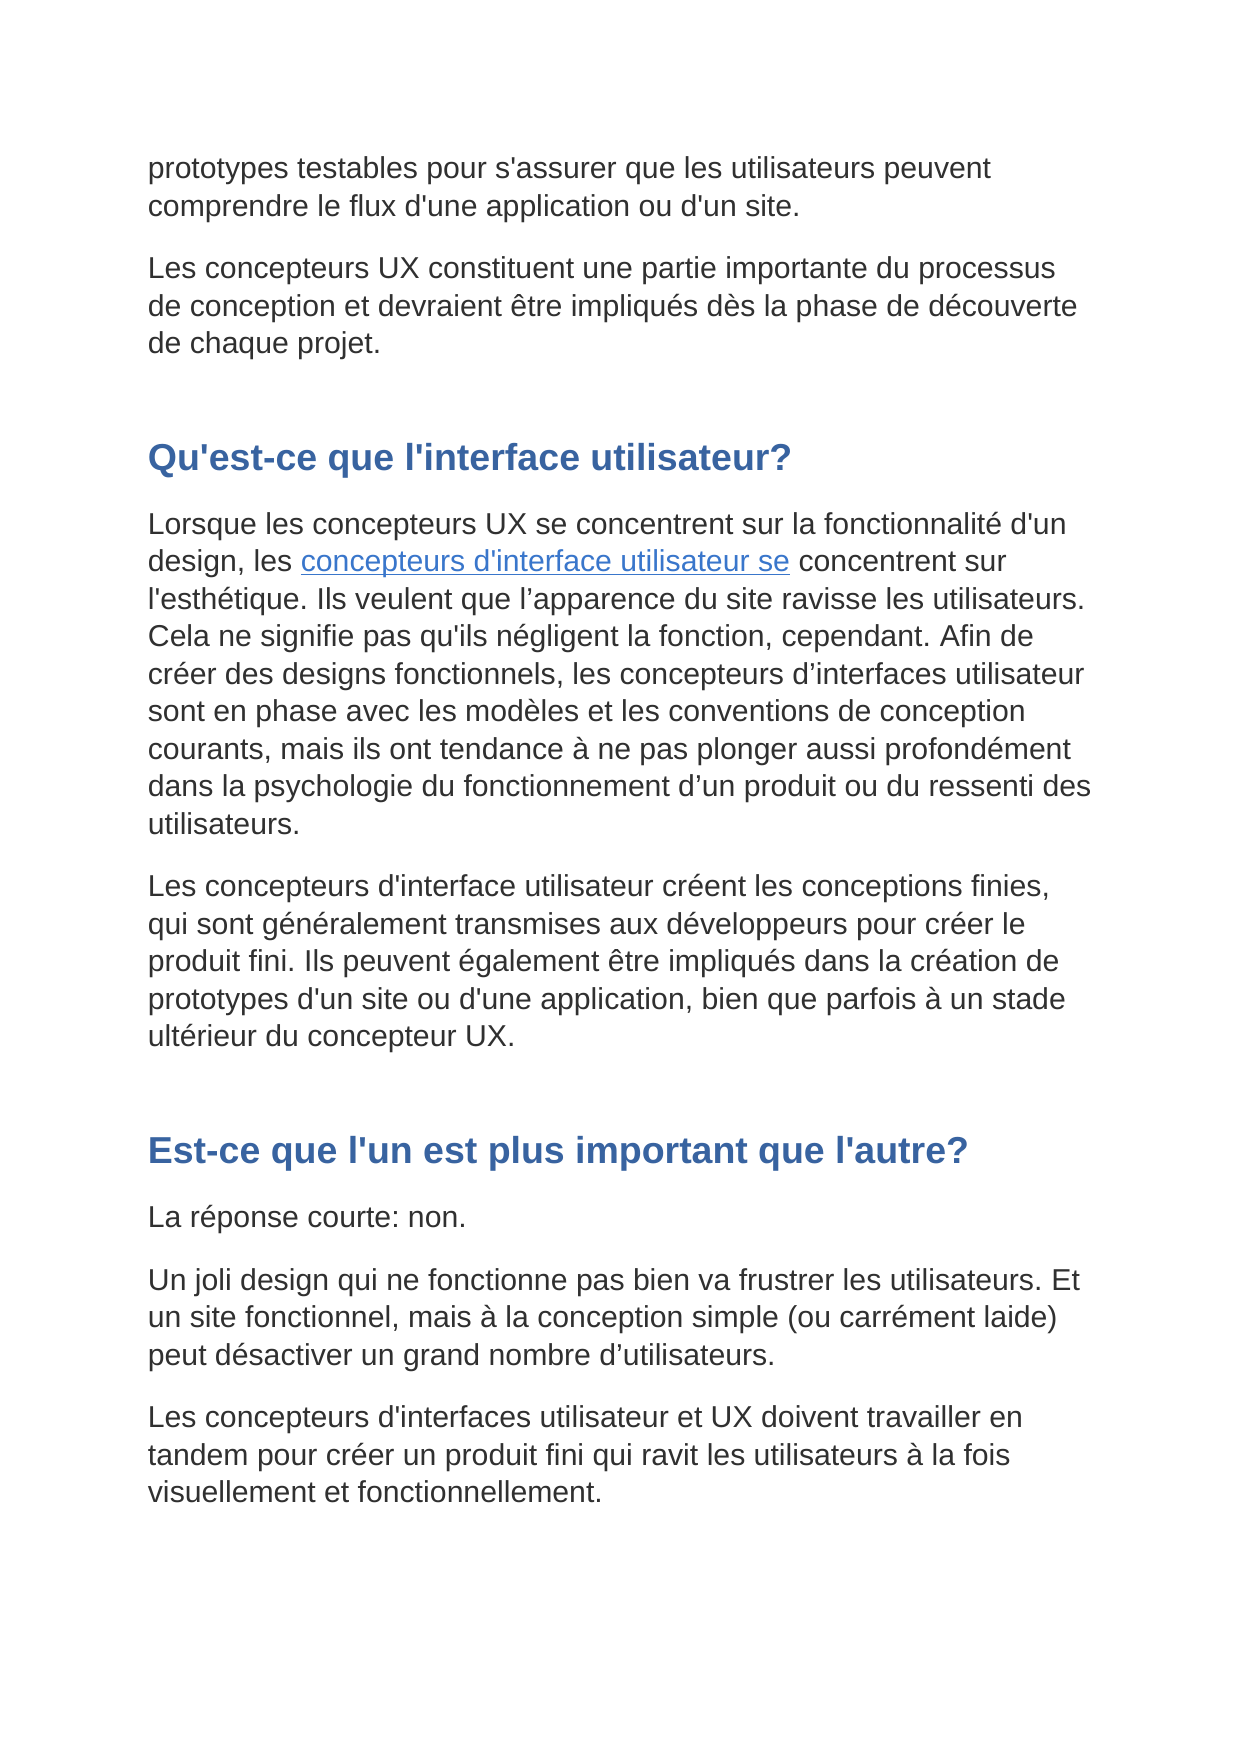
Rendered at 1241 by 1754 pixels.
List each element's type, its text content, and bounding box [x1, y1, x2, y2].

text prototypes testables pour s'assurer que les utilisateurs peuvent comprendre le flux d'une application ou d'un site. [148, 148, 1093, 223]
subtitle Est-ce que l'un est plus important que l'autre? [148, 1128, 1093, 1171]
text Lorsque les concepteurs UX se concentrent sur la fonctionnalité d'un design, les concepteurs d'interface utilisateur se concentrent sur l'esthétique. Ils veulent que l’apparence du site ravisse les utilisateurs. [148, 503, 1093, 616]
text Les concepteurs d'interfaces utilisateur et UX doivent travailler en tandem pour créer un produit fini qui ravit les utilisateurs à la fois visuellement et fonctionnellement. [148, 1396, 1093, 1509]
text Les concepteurs UX constituent une partie importante du processus de conception et devraient être impliqués dès la phase de découverte de chaque projet. [148, 248, 1093, 360]
text Les concepteurs d'interface utilisateur créent les conceptions finies, qui sont généralement transmises aux développeurs pour créer le produit fini. Ils peuvent également être impliqués dans la création de prototypes d'un site ou d'une application, bien que parfois à un stade ultérieur du concepteur UX. [148, 866, 1093, 1053]
text La réponse courte: non. [148, 1196, 1093, 1234]
subtitle Qu'est-ce que l'interface utilisateur? [148, 435, 1093, 478]
text Cela ne signifie pas qu'ils négligent la fonction, cependant. Afin de créer des designs fonctionnels, les concepteurs d’interfaces utilisateur sont en phase avec les modèles et les conventions de conception courants, mais ils ont tendance à ne pas plonger aussi profondément dans la psychologie du fonctionnement d’un produit ou du ressenti des utilisateurs. [148, 616, 1093, 841]
text Un joli design qui ne fonctionne pas bien va frustrer les utilisateurs. Et un site fonctionnel, mais à la conception simple (ou carrément laide) peut désactiver un grand nombre d’utilisateurs. [148, 1259, 1093, 1371]
